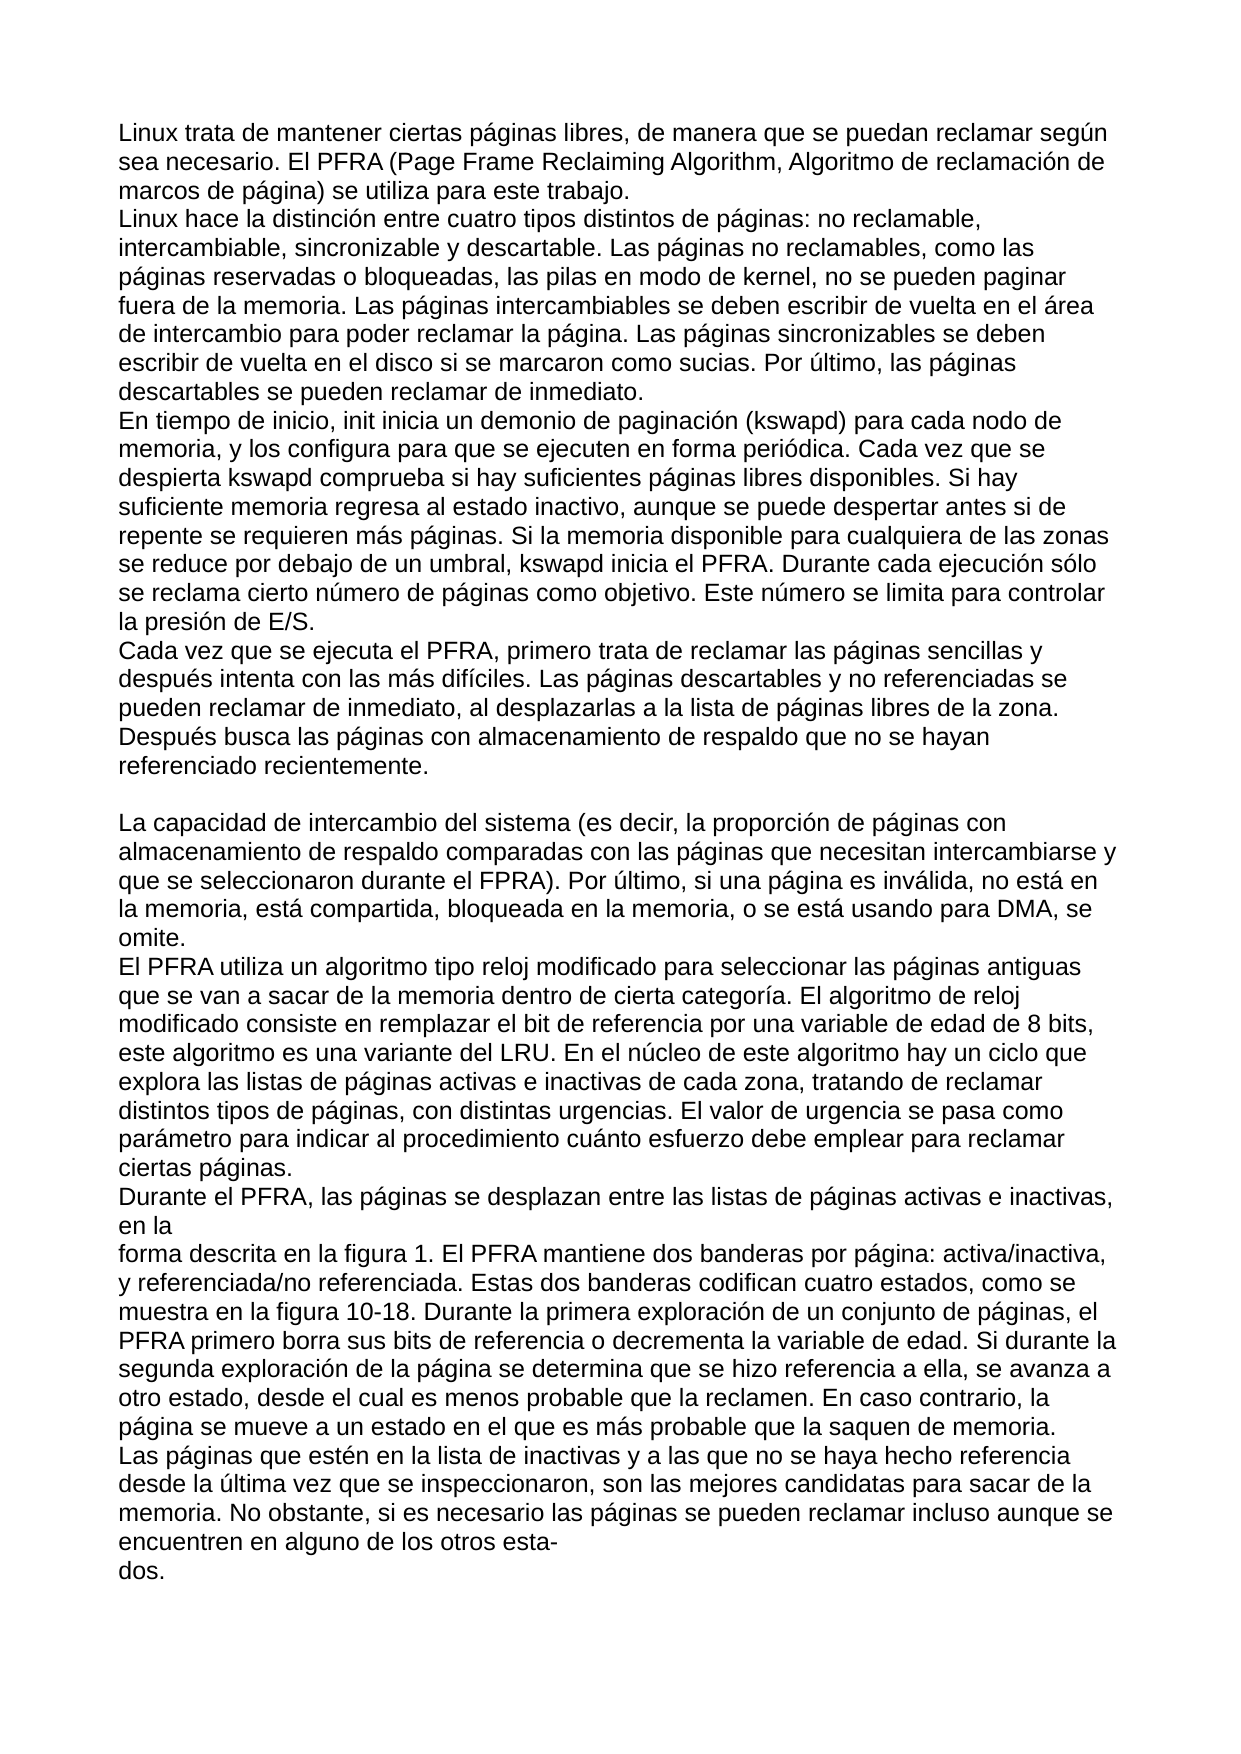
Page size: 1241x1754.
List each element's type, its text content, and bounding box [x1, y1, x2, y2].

text La capacidad de intercambio del sistema (es decir, la proporción de páginas con almacenamiento de respaldo comparadas con las páginas que necesitan intercambiarse y que se seleccionaron durante el FPRA). Por último, si una página es inválida, no está en la memoria, está compartida, bloqueada en la memoria, o se está usando para DMA, se omite. [118, 808, 1122, 952]
text El PFRA utiliza un algoritmo tipo reloj modificado para seleccionar las páginas antiguas que se van a sacar de la memoria dentro de cierta categoría. El algoritmo de reloj modificado consiste en remplazar el bit de referencia por una variable de edad de 8 bits, este algoritmo es una variante del LRU. En el núcleo de este algoritmo hay un ciclo que explora las listas de páginas activas e inactivas de cada zona, tratando de reclamar distintos tipos de páginas, con distintas urgencias. El valor de urgencia se pasa como parámetro para indicar al procedimiento cuánto esfuerzo debe emplear para reclamar ciertas páginas. [118, 952, 1122, 1182]
text forma descrita en la figura 1. El PFRA mantiene dos banderas por página: activa/inactiva, y referenciada/no referenciada. Estas dos banderas codifican cuatro estados, como se muestra en la figura 10-18. Durante la primera exploración de un conjunto de páginas, el PFRA primero borra sus bits de referencia o decrementa la variable de edad. Si durante la segunda exploración de la página se determina que se hizo referencia a ella, se avanza a otro estado, desde el cual es menos probable que la reclamen. En caso contrario, la página se mueve a un estado en el que es más probable que la saquen de memoria. [118, 1239, 1122, 1441]
text Linux hace la distinción entre cuatro tipos distintos de páginas: no reclamable, intercambiable, sincronizable y descartable. Las páginas no reclamables, como las páginas reservadas o bloqueadas, las pilas en modo de kernel, no se pueden paginar fuera de la memoria. Las páginas intercambiables se deben escribir de vuelta en el área de intercambio para poder reclamar la página. Las páginas sincronizables se deben escribir de vuelta en el disco si se marcaron como sucias. Por último, las páginas descartables se pueden reclamar de inmediato. [118, 204, 1122, 406]
text Cada vez que se ejecuta el PFRA, primero trata de reclamar las páginas sencillas y después intenta con las más difíciles. Las páginas descartables y no referenciadas se pueden reclamar de inmediato, al desplazarlas a la lista de páginas libres de la zona. Después busca las páginas con almacenamiento de respaldo que no se hayan referenciado recientemente. [118, 636, 1122, 779]
text En tiempo de inicio, init inicia un demonio de paginación (kswapd) para cada nodo de memoria, y los configura para que se ejecuten en forma periódica. Cada vez que se despierta kswapd comprueba si hay suficientes páginas libres disponibles. Si hay suficiente memoria regresa al estado inactivo, aunque se puede despertar antes si de repente se requieren más páginas. Si la memoria disponible para cualquiera de las zonas se reduce por debajo de un umbral, kswapd inicia el PFRA. Durante cada ejecución sólo se reclama cierto número de páginas como objetivo. Este número se limita para controlar la presión de E/S. [118, 406, 1122, 636]
text dos. [118, 1556, 1122, 1584]
text Durante el PFRA, las páginas se desplazan entre las listas de páginas activas e inactivas, en la [118, 1182, 1122, 1239]
text Las páginas que estén en la lista de inactivas y a las que no se haya hecho referencia desde la última vez que se inspeccionaron, son las mejores candidatas para sacar de la memoria. No obstante, si es necesario las páginas se pueden reclamar incluso aunque se encuentren en alguno de los otros esta- [118, 1441, 1122, 1556]
text Linux trata de mantener ciertas páginas libres, de manera que se puedan reclamar según sea necesario. El PFRA (Page Frame Reclaiming Algorithm, Algoritmo de reclamación de marcos de página) se utiliza para este trabajo. [118, 118, 1122, 204]
